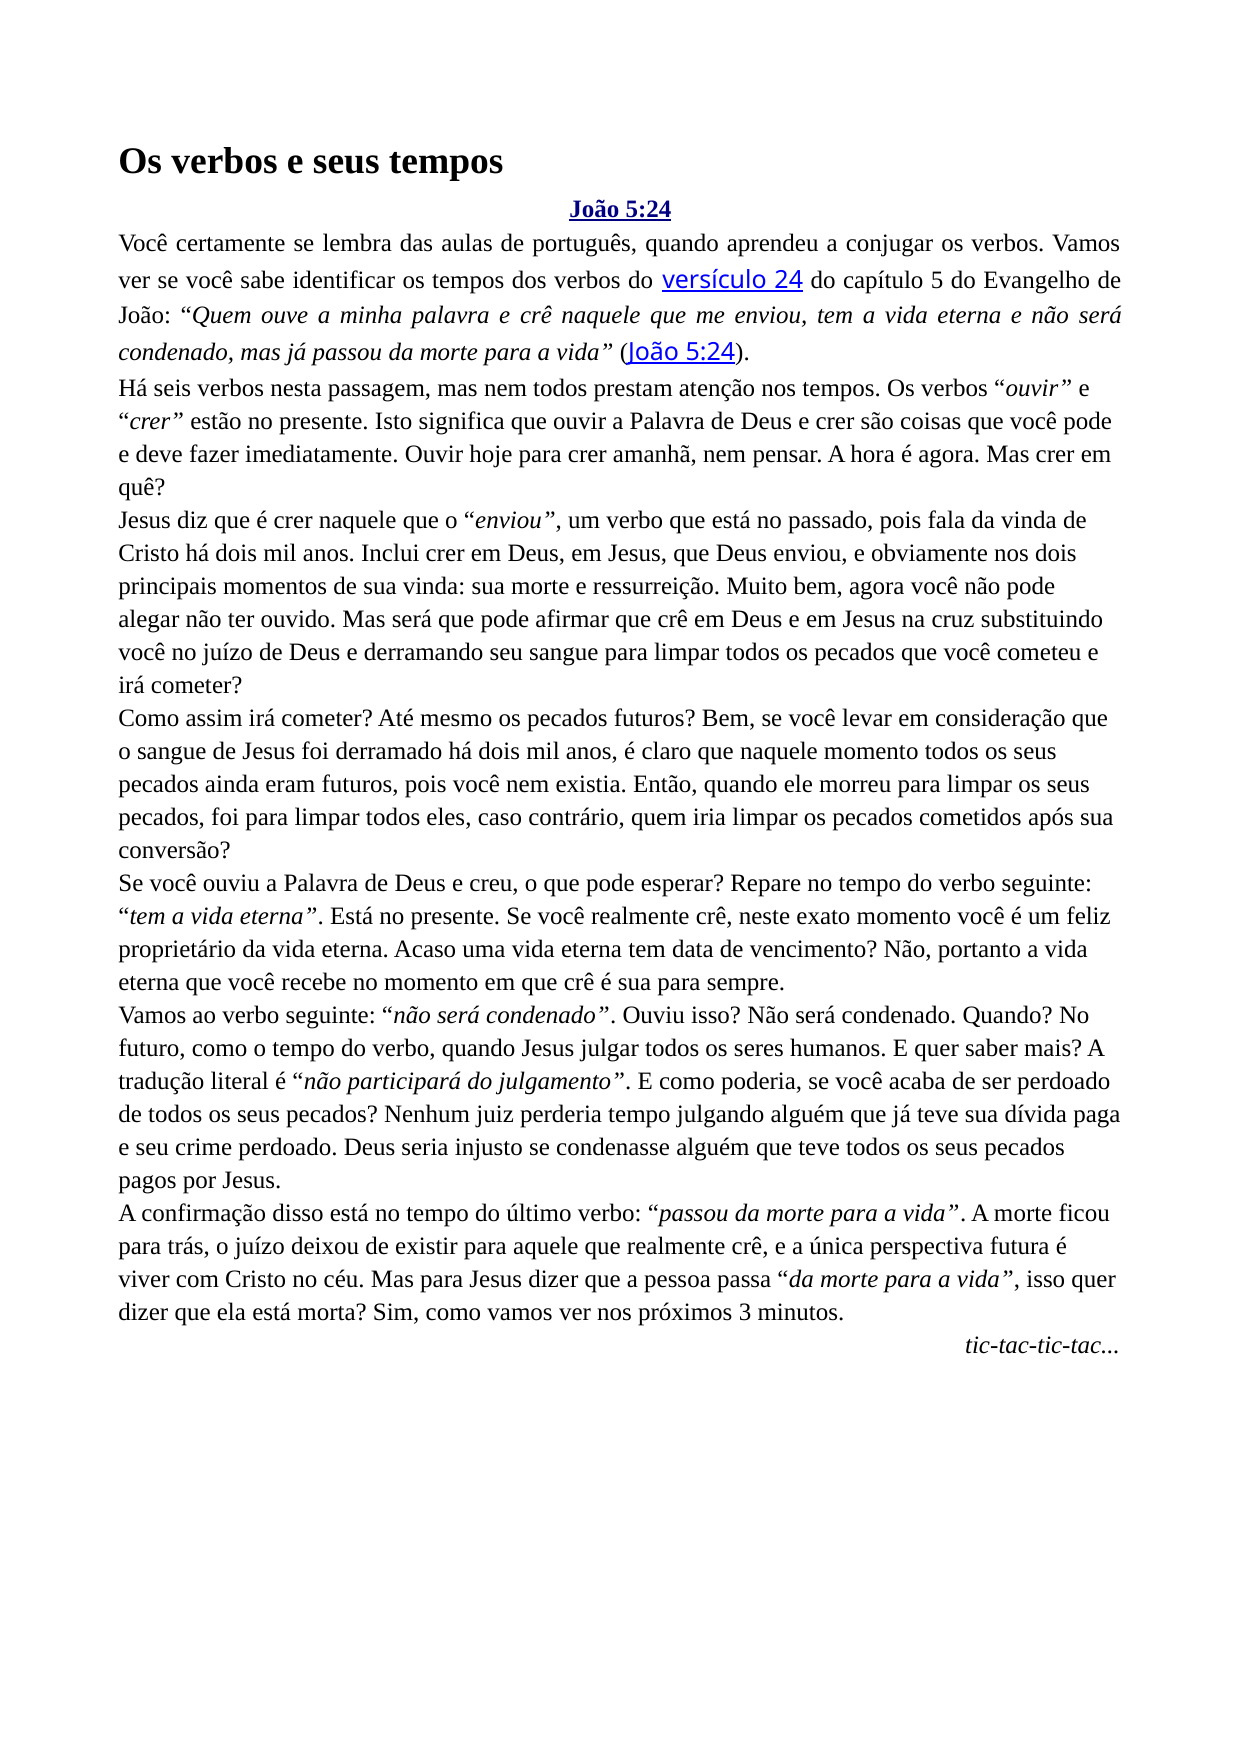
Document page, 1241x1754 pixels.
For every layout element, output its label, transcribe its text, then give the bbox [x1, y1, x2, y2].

text Você certamente se lembra das aulas de português, quando aprendeu a conjugar os verbos. Vamos ver se você sabe identificar os tempos dos verbos do versículo 24 do capítulo 5 do Evangelho de João: “Quem ouve a minha palavra e crê naquele que me enviou, tem a vida eterna e não será condenado, mas já passou da morte para a vida” (João 5:24). [118, 228, 1122, 368]
text Se você ouviu a Palavra de Deus e creu, o que pode esperar? Repare no tempo do verbo seguinte: “tem a vida eterna”. Está no presente. Se você realmente crê, neste exato momento você é um feliz proprietário da vida eterna. Acaso uma vida eterna tem data de vencimento? Não, portanto a vida eterna que você recebe no momento em que crê é sua para sempre. [118, 868, 1122, 996]
text Jesus diz que é crer naquele que o “enviou”, um verbo que está no passado, pois fala da vinda de Cristo há dois mil anos. Inclui crer em Deus, em Jesus, que Deus enviou, e obviamente nos dois principais momentos de sua vinda: sua morte e ressurreição. Muito bem, agora você não pode alegar não ter ouvido. Mas será que pode afirmar que crê em Deus e em Jesus na cruz substituindo você no juízo de Deus e derramando seu sangue para limpar todos os pecados que você cometeu e irá cometer? [118, 505, 1122, 699]
text tic-tac-tic-tac... [118, 1330, 1122, 1359]
text João 5:24 [118, 194, 1122, 223]
text Vamos ao verbo seguinte: “não será condenado”. Ouviu isso? Não será condenado. Quando? No futuro, como o tempo do verbo, quando Jesus julgar todos os seres humanos. E quer saber mais? A tradução literal é “não participará do julgamento”. E como poderia, se você acaba de ser perdoado de todos os seus pecados? Nenhum juiz perderia tempo julgando alguém que já teve sua dívida paga e seu crime perdoado. Deus seria injusto se condenasse alguém que teve todos os seus pecados pagos por Jesus. [118, 1000, 1122, 1194]
text A confirmação disso está no tempo do último verbo: “passou da morte para a vida”. A morte ficou para trás, o juízo deixou de existir para aquele que realmente crê, e a única perspectiva futura é viver com Cristo no céu. Mas para Jesus dizer que a pessoa passa “da morte para a vida”, isso quer dizer que ela está morta? Sim, como vamos ver nos próximos 3 minutos. [118, 1198, 1122, 1326]
text Há seis verbos nesta passagem, mas nem todos prestam atenção nos tempos. Os verbos “ouvir” e “crer” estão no presente. Isto significa que ouvir a Palavra de Deus e crer são coisas que você pode e deve fazer imediatamente. Ouvir hoje para crer amanhã, nem pensar. A hora é agora. Mas crer em quê? [118, 373, 1122, 501]
text Como assim irá cometer? Até mesmo os pecados futuros? Bem, se você levar em consideração que o sangue de Jesus foi derramado há dois mil anos, é claro que naquele momento todos os seus pecados ainda eram futuros, pois você nem existia. Então, quando ele morreu para limpar os seus pecados, foi para limpar todos eles, caso contrário, quem iria limpar os pecados cometidos após sua conversão? [118, 703, 1122, 864]
subtitle Os verbos e seus tempos [118, 139, 1122, 182]
